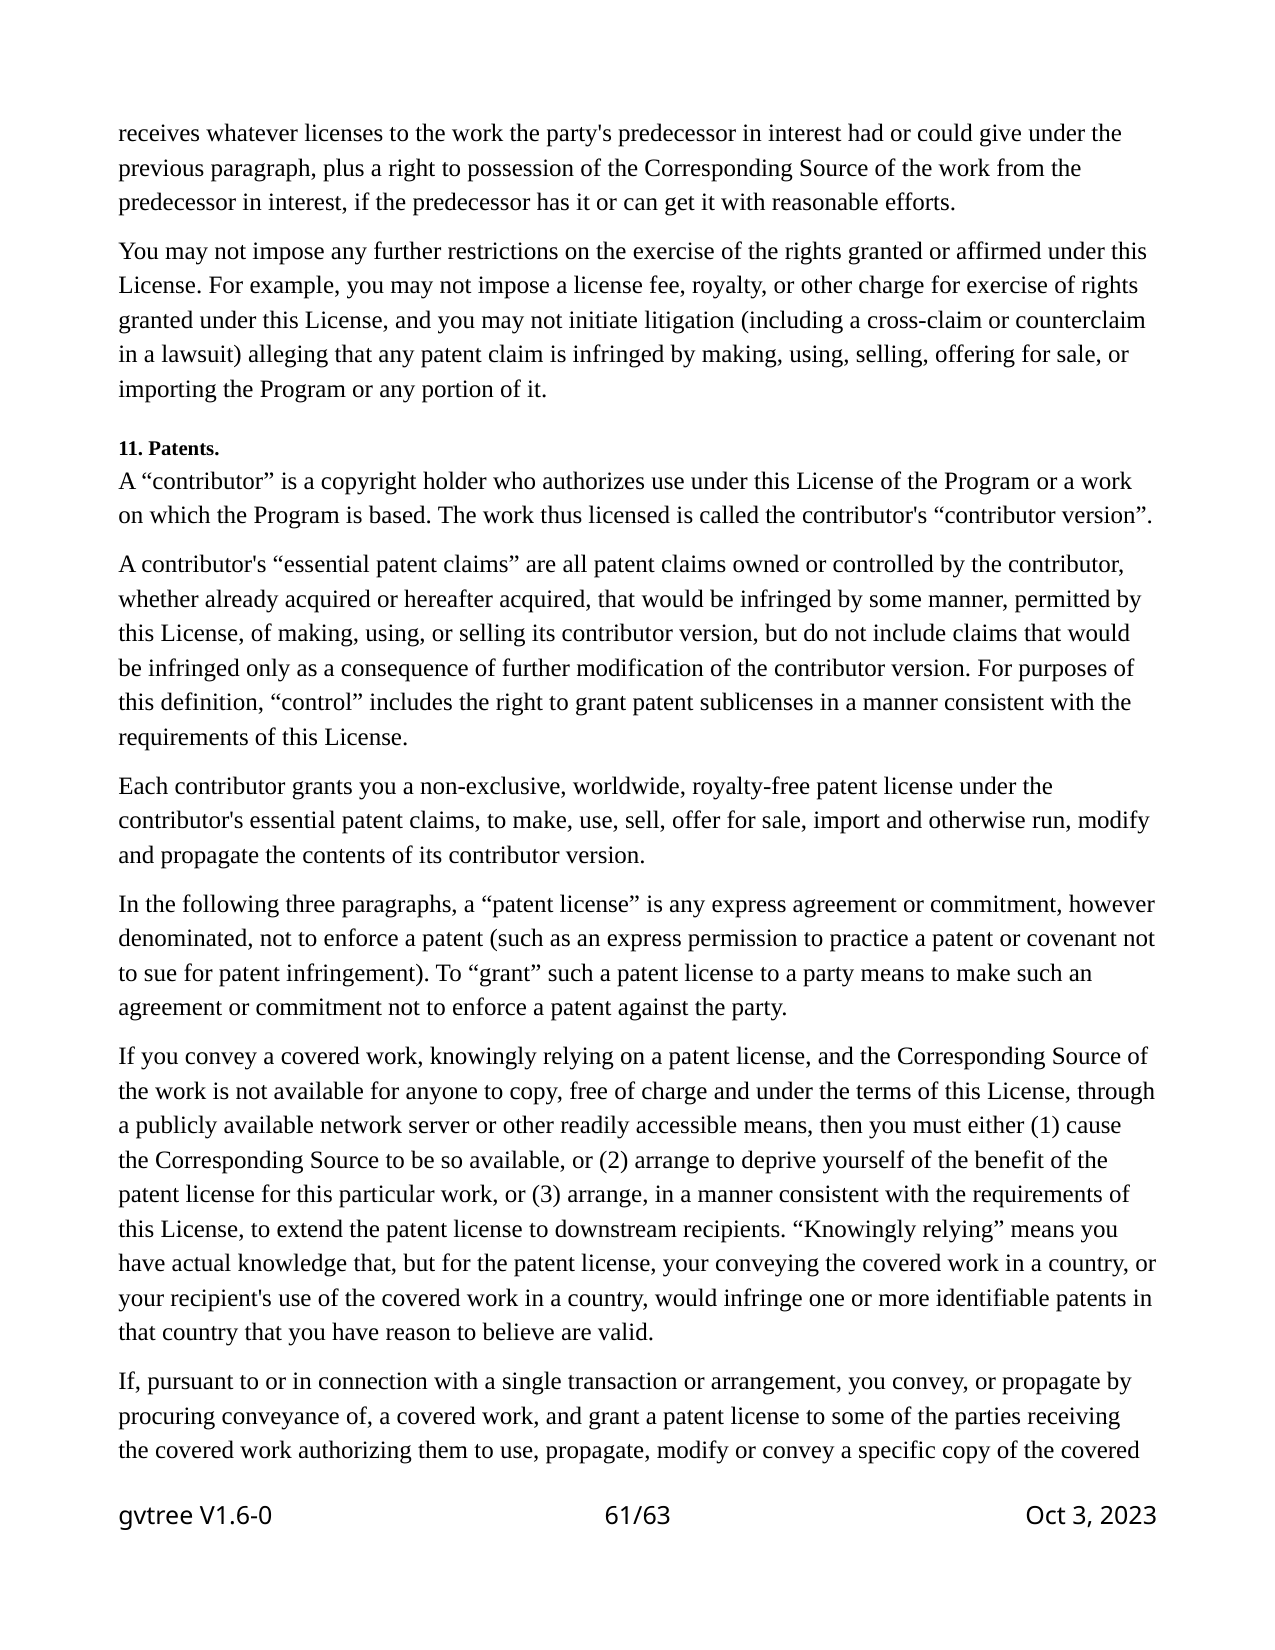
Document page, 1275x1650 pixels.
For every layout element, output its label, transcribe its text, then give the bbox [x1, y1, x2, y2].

text If, pursuant to or in connection with a single transaction or arrangement, you convey, or propagate by procuring conveyance of, a covered work, and grant a patent license to some of the parties receiving the covered work authorizing them to use, propagate, modify or convey a specific copy of the covered [118, 1366, 1157, 1464]
text receives whatever licenses to the work the party's predecessor in interest had or could give under the previous paragraph, plus a right to possession of the Corresponding Source of the work from the predecessor in interest, if the predecessor has it or can get it with reasonable efforts. [118, 118, 1157, 216]
text Each contributor grants you a non-exclusive, worldwide, royalty-free patent license under the contributor's essential patent claims, to make, use, sell, offer for sale, import and otherwise run, modify and propagate the contents of its contributor version. [118, 771, 1157, 869]
text A contributor's “essential patent claims” are all patent claims owned or controlled by the contributor, whether already acquired or hereafter acquired, that would be infringed by some manner, permitted by this License, of making, using, or selling its contributor version, but do not include claims that would be infringed only as a consequence of further modification of the contributor version. For purposes of this definition, “control” includes the right to grant patent sublicenses in a manner consistent with the requirements of this License. [118, 549, 1157, 751]
text If you convey a covered work, knowingly relying on a patent license, and the Corresponding Source of the work is not available for anyone to copy, free of charge and under the terms of this License, through a publicly available network server or other readily accessible means, then you must either (1) cause the Corresponding Source to be so available, or (2) arrange to deprive yourself of the benefit of the patent license for this particular work, or (3) arrange, in a manner consistent with the requirements of this License, to extend the patent license to downstream recipients. “Knowingly relying” means you have actual knowledge that, but for the patent license, your conveying the covered work in a country, or your recipient's use of the covered work in a country, would infringe one or more identifiable patents in that country that you have reason to believe are valid. [118, 1041, 1157, 1346]
text You may not impose any further restrictions on the exercise of the rights granted or affirmed under this License. For example, you may not impose a license fee, royalty, or other charge for exercise of rights granted under this License, and you may not initiate litigation (including a cross-claim or counterclaim in a lawsuit) alleging that any patent claim is infringed by making, using, selling, offering for sale, or importing the Program or any portion of it. [118, 236, 1157, 403]
subtitle 11. Patents. [118, 436, 1157, 460]
text A “contributor” is a copyright holder who authorizes use under this License of the Program or a work on which the Program is based. The work thus licensed is called the contributor's “contributor version”. [118, 466, 1157, 529]
text In the following three paragraphs, a “patent license” is any express agreement or commitment, however denominated, not to enforce a patent (such as an express permission to practice a patent or covenant not to sue for patent infringement). To “grant” such a patent license to a party means to make such an agreement or commitment not to enforce a patent against the party. [118, 889, 1157, 1021]
